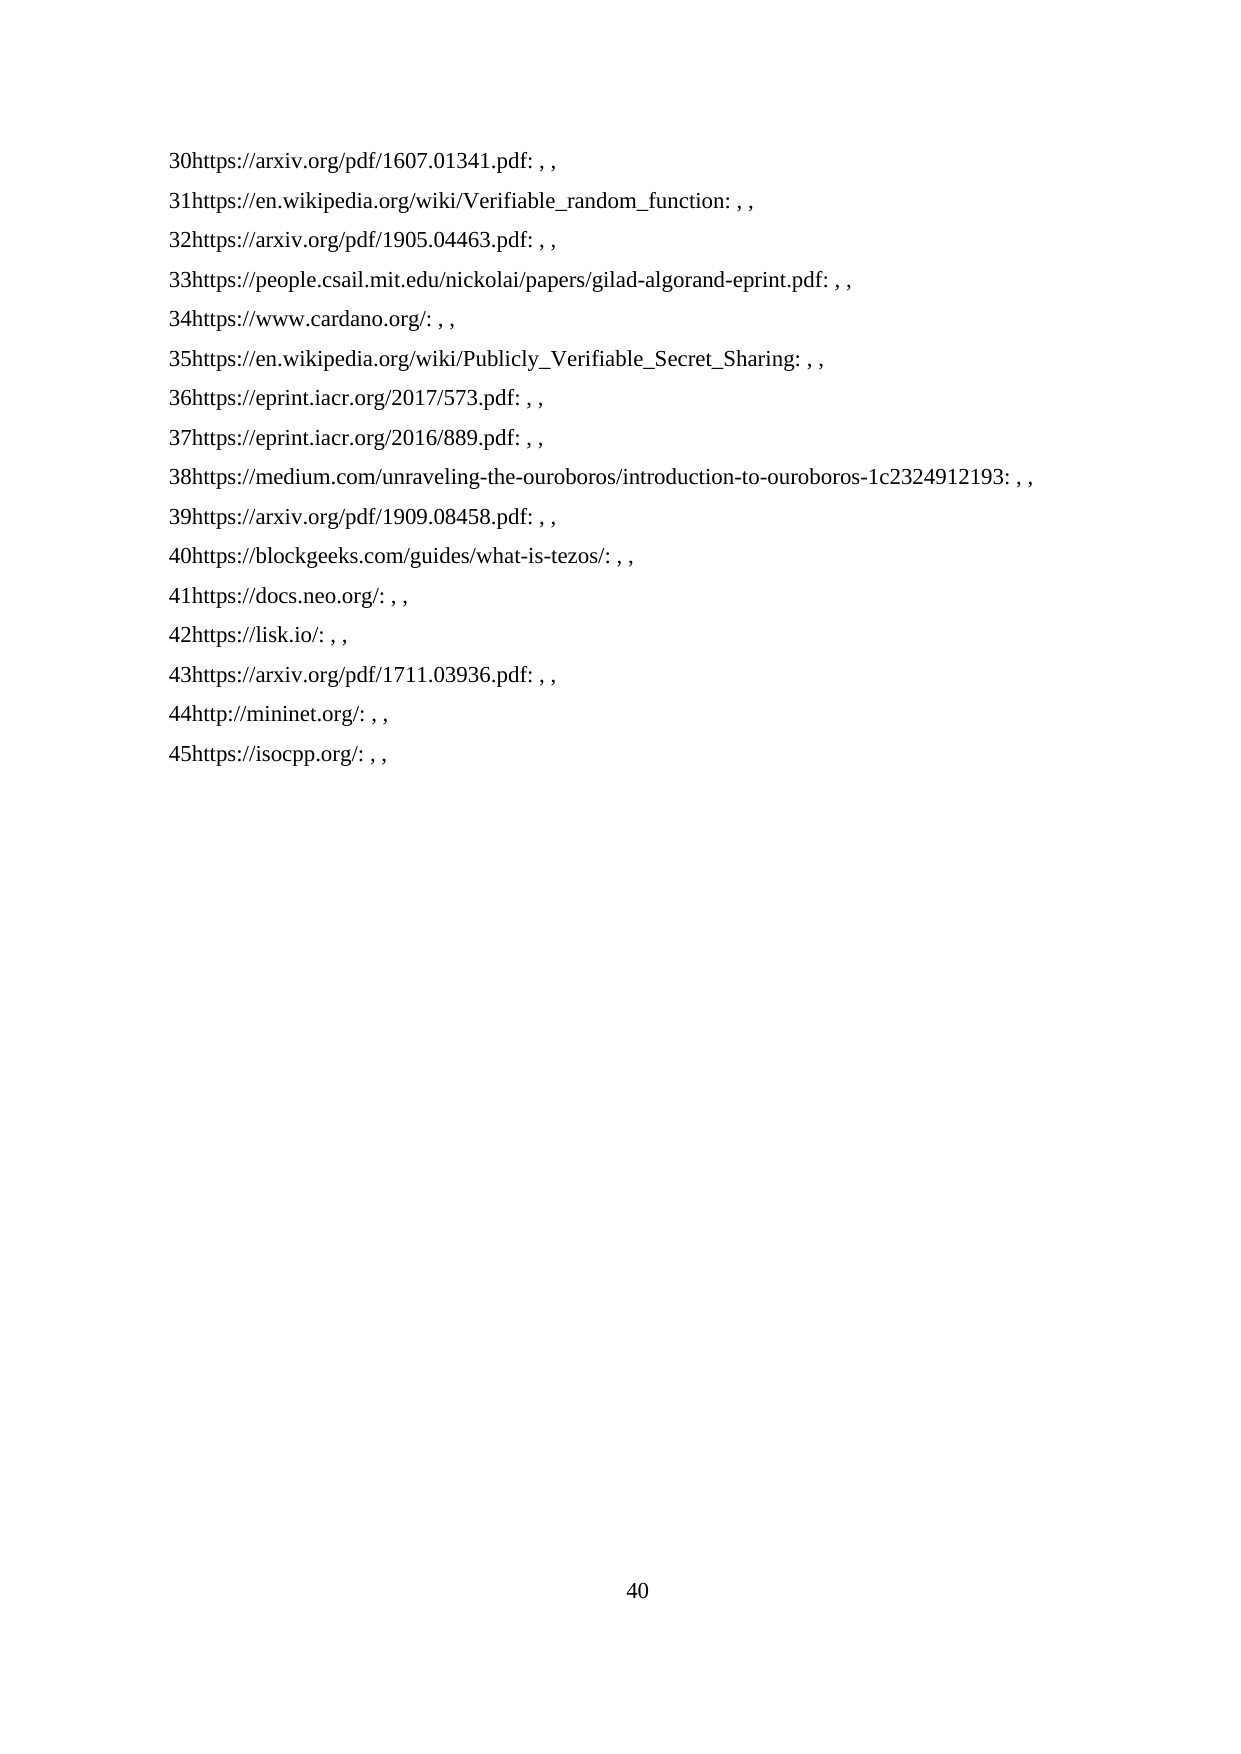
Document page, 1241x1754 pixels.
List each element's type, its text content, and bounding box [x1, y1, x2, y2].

text 30https://arxiv.org/pdf/1607.01341.pdf: , , [169, 148, 1106, 174]
text 45https://isocpp.org/: , , [169, 740, 1106, 766]
text 34https://www.cardano.org/: , , [169, 306, 1106, 332]
text 44http://mininet.org/: , , [169, 700, 1106, 727]
text 39https://arxiv.org/pdf/1909.08458.pdf: , , [169, 503, 1106, 529]
text 41https://docs.neo.org/: , , [169, 582, 1106, 608]
text 33https://people.csail.mit.edu/nickolai/papers/gilad-algorand-eprint.pdf: , , [169, 266, 1106, 292]
text 43https://arxiv.org/pdf/1711.03936.pdf: , , [169, 661, 1106, 687]
text 40https://blockgeeks.com/guides/what-is-tezos/: , , [169, 542, 1106, 569]
text 37https://eprint.iacr.org/2016/889.pdf: , , [169, 424, 1106, 450]
text 32https://arxiv.org/pdf/1905.04463.pdf: , , [169, 227, 1106, 253]
text 38https://medium.com/unraveling-the-ouroboros/introduction-to-ouroboros-1c2324912193: , , [169, 463, 1106, 490]
text 35https://en.wikipedia.org/wiki/Publicly_Verifiable_Secret_Sharing: , , [169, 345, 1106, 371]
text 31https://en.wikipedia.org/wiki/Verifiable_random_function: , , [169, 187, 1106, 213]
text 36https://eprint.iacr.org/2017/573.pdf: , , [169, 384, 1106, 411]
text 42https://lisk.io/: , , [169, 621, 1106, 648]
